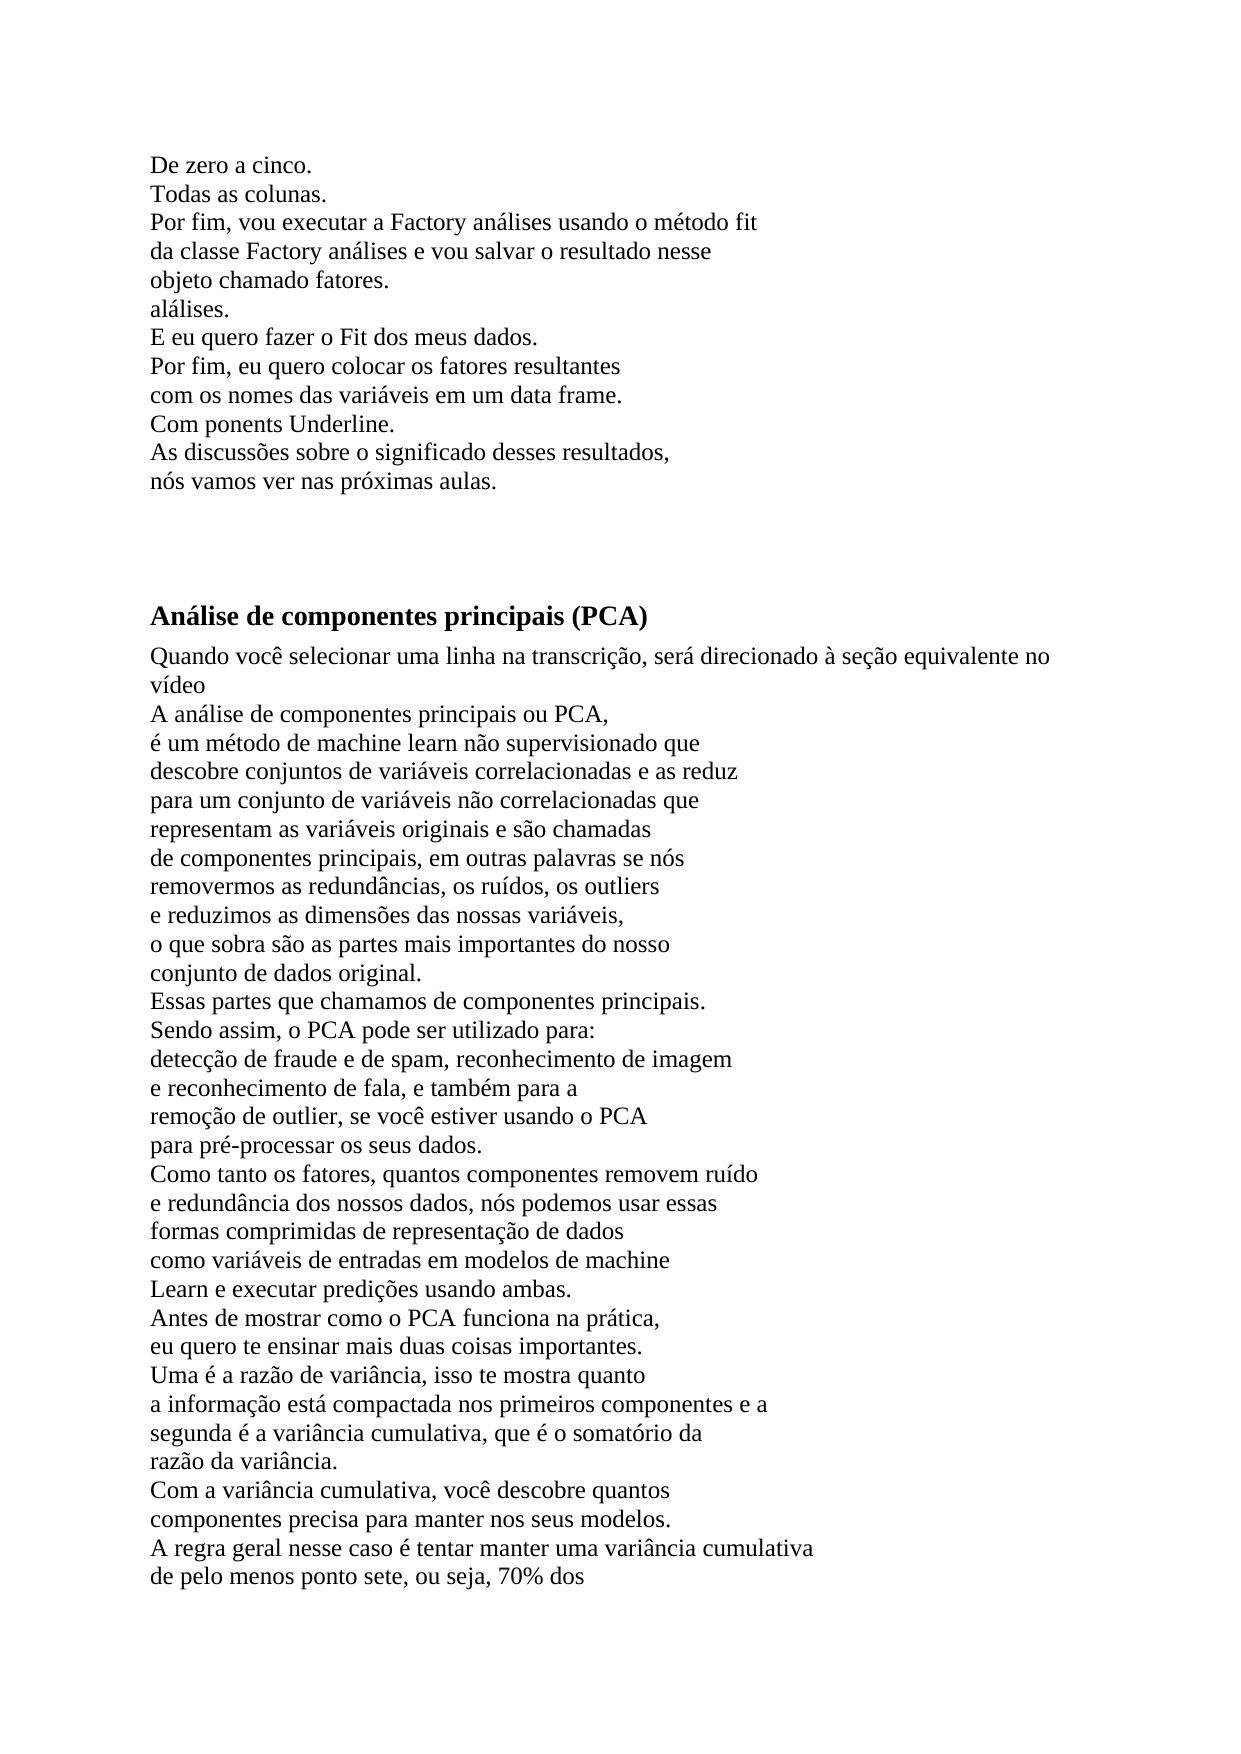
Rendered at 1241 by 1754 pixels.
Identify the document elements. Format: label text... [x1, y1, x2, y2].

text Quando você selecionar uma linha na transcrição, será direcionado à seção equivalente no vídeo [150, 641, 1090, 699]
text Com a variância cumulativa, você descobre quantos [150, 1475, 1090, 1504]
text para um conjunto de variáveis não correlacionadas que [150, 785, 1090, 814]
text de componentes principais, em outras palavras se nós [150, 843, 1090, 871]
text As discussões sobre o significado desses resultados, [150, 437, 1090, 466]
text de pelo menos ponto sete, ou seja, 70% dos [150, 1561, 1090, 1590]
text Uma é a razão de variância, isso te mostra quanto [150, 1360, 1090, 1389]
text formas comprimidas de representação de dados [150, 1216, 1090, 1245]
text da classe Factory análises e vou salvar o resultado nesse [150, 236, 1090, 265]
text nós vamos ver nas próximas aulas. [150, 466, 1090, 495]
text eu quero te ensinar mais duas coisas importantes. [150, 1331, 1090, 1360]
text De zero a cinco. [150, 150, 1090, 179]
text alálises. [150, 294, 1090, 322]
text detecção de fraude e de spam, reconhecimento de imagem [150, 1044, 1090, 1073]
text remoção de outlier, se você estiver usando o PCA [150, 1101, 1090, 1130]
text como variáveis de entradas em modelos de machine [150, 1245, 1090, 1274]
subtitle Análise de componentes principais (PCA) [150, 598, 1090, 631]
text conjunto de dados original. [150, 958, 1090, 986]
text e redundância dos nossos dados, nós podemos usar essas [150, 1188, 1090, 1216]
text Todas as colunas. [150, 179, 1090, 207]
text Por fim, eu quero colocar os fatores resultantes [150, 351, 1090, 380]
text objeto chamado fatores. [150, 265, 1090, 294]
text descobre conjuntos de variáveis correlacionadas e as reduz [150, 756, 1090, 785]
text e reconhecimento de fala, e também para a [150, 1073, 1090, 1101]
text é um método de machine learn não supervisionado que [150, 728, 1090, 756]
text o que sobra são as partes mais importantes do nosso [150, 929, 1090, 958]
text para pré-processar os seus dados. [150, 1130, 1090, 1159]
text Por fim, vou executar a Factory análises usando o método fit [150, 207, 1090, 236]
text e reduzimos as dimensões das nossas variáveis, [150, 900, 1090, 929]
text razão da variância. [150, 1446, 1090, 1475]
text Antes de mostrar como o PCA funciona na prática, [150, 1303, 1090, 1331]
text Sendo assim, o PCA pode ser utilizado para: [150, 1015, 1090, 1044]
text removermos as redundâncias, os ruídos, os outliers [150, 871, 1090, 900]
text Como tanto os fatores, quantos componentes removem ruído [150, 1159, 1090, 1188]
text a informação está compactada nos primeiros componentes e a [150, 1389, 1090, 1418]
text com os nomes das variáveis em um data frame. [150, 380, 1090, 409]
text Com ponents Underline. [150, 409, 1090, 437]
text Learn e executar predições usando ambas. [150, 1274, 1090, 1303]
text Essas partes que chamamos de componentes principais. [150, 986, 1090, 1015]
text A regra geral nesse caso é tentar manter uma variância cumulativa [150, 1533, 1090, 1561]
text E eu quero fazer o Fit dos meus dados. [150, 322, 1090, 351]
text representam as variáveis originais e são chamadas [150, 814, 1090, 843]
text segunda é a variância cumulativa, que é o somatório da [150, 1418, 1090, 1446]
text A análise de componentes principais ou PCA, [150, 699, 1090, 728]
text componentes precisa para manter nos seus modelos. [150, 1504, 1090, 1533]
